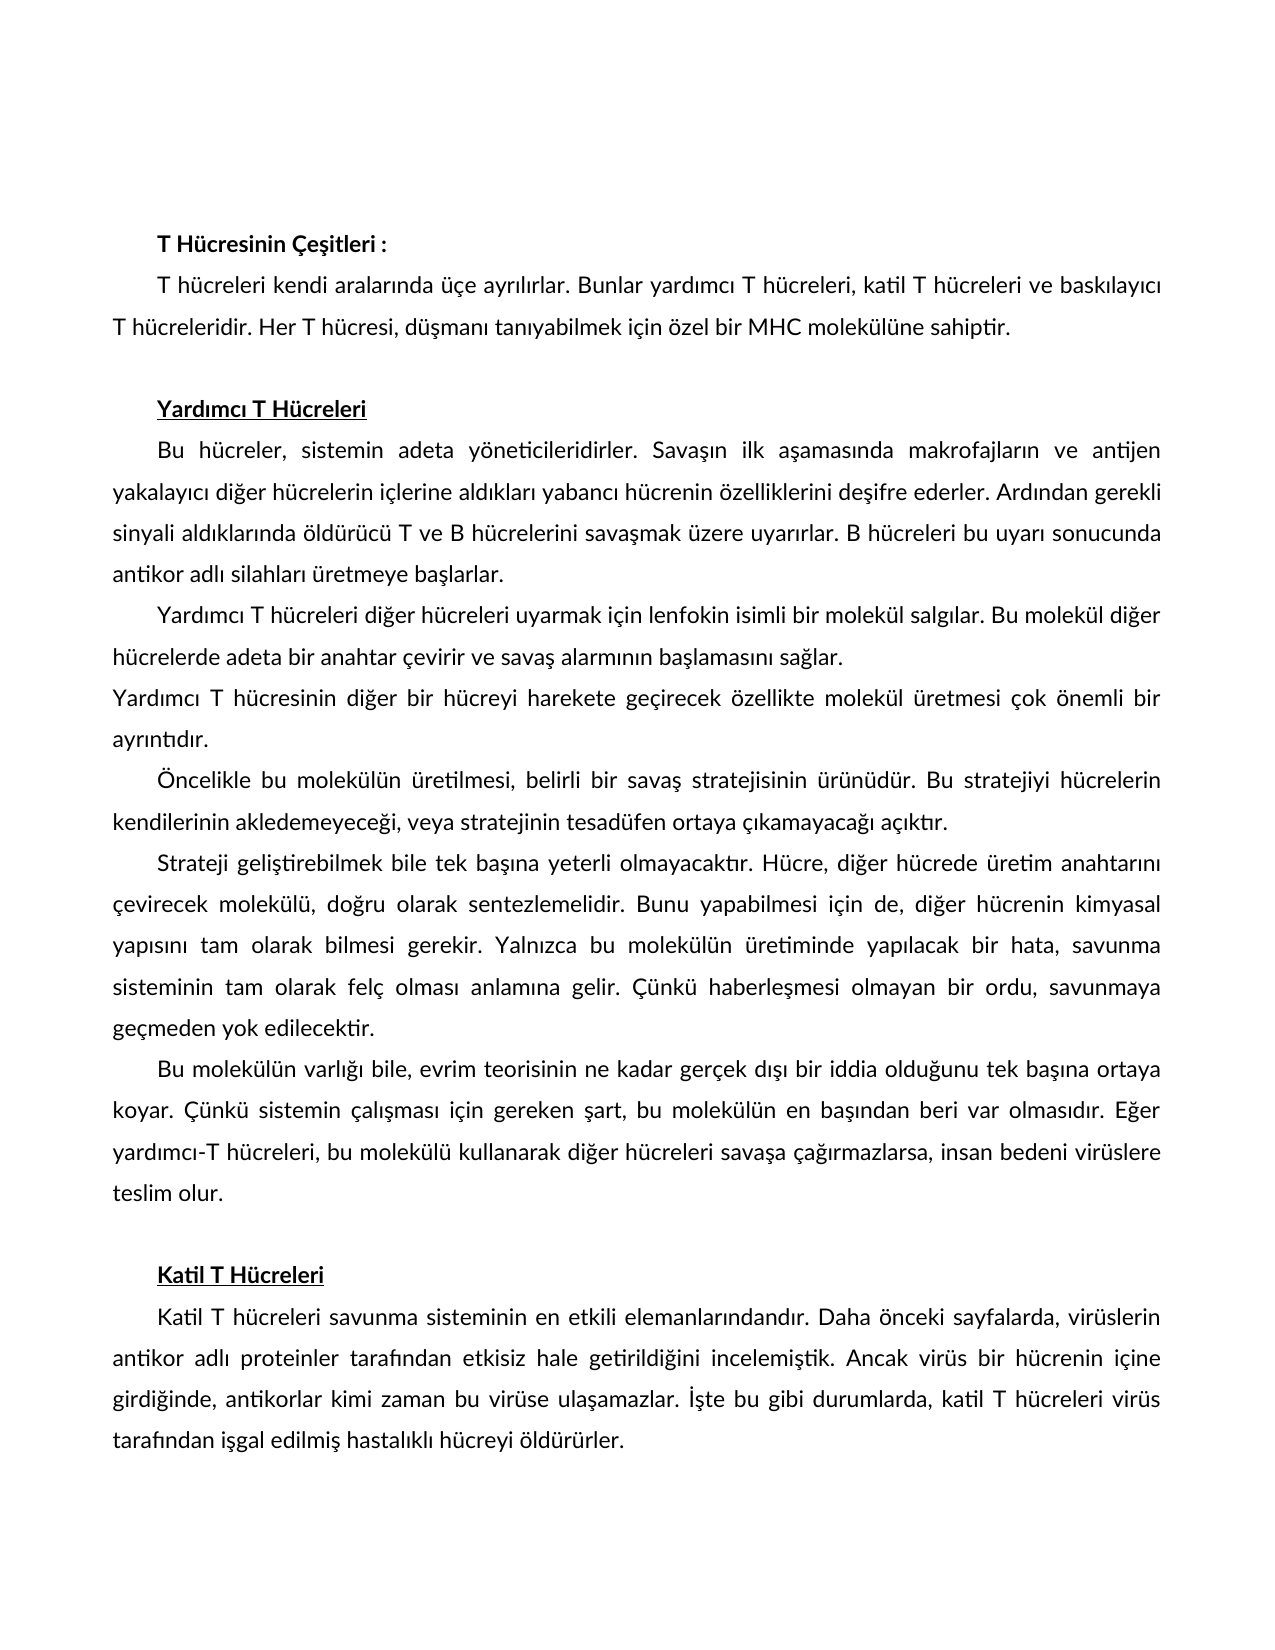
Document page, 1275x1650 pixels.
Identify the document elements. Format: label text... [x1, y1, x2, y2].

text Katil T Hücreleri [112, 1261, 1162, 1289]
text Strateji geliştirebilmek bile tek başına yeterli olmayacaktır. Hücre, diğer hücrede üretim anahtarını çevirecek molekülü, doğru olarak sentezlemelidir. Bunu yapabilmesi için de, diğer hücrenin kimyasal yapısını tam olarak bilmesi gerekir. Yalnızca bu molekülün üretiminde yapılacak bir hata, savunma sisteminin tam olarak felç olması anlamına gelir. Çünkü haberleşmesi olmayan bir ordu, savunmaya geçmeden yok edilecektir. [112, 849, 1162, 1041]
text Bu hücreler, sistemin adeta yöneticileridirler. Savaşın ilk aşamasında makrofajların ve antijen yakalayıcı diğer hücrelerin içlerine aldıkları yabancı hücrenin özelliklerini deşifre ederler. Ardından gerekli sinyali aldıklarında öldürücü T ve B hücrelerini savaşmak üzere uyarırlar. B hücreleri bu uyarı sonucunda antikor adlı silahları üretmeye başlarlar. [112, 436, 1162, 588]
text T Hücresinin Çeşitleri : [112, 230, 1162, 258]
text T hücreleri kendi aralarında üçe ayrılırlar. Bunlar yardımcı T hücreleri, katil T hücreleri ve baskılayıcı T hücreleridir. Her T hücresi, düşmanı tanıyabilmek için özel bir MHC molekülüne sahiptir. [112, 271, 1162, 340]
text Öncelikle bu molekülün üretilmesi, belirli bir savaş stratejisinin ürünüdür. Bu stratejiyi hücrelerin kendilerinin akledemeyeceği, veya stratejinin tesadüfen ortaya çıkamayacağı açıktır. [112, 766, 1162, 835]
text Yardımcı T hücresinin diğer bir hücreyi harekete geçirecek özellikte molekül üretmesi çok önemli bir ayrıntıdır. [112, 684, 1162, 753]
text Yardımcı T hücreleri diğer hücreleri uyarmak için lenfokin isimli bir molekül salgılar. Bu molekül diğer hücrelerde adeta bir anahtar çevirir ve savaş alarmının başlamasını sağlar. [112, 601, 1162, 670]
text Yardımcı T Hücreleri [112, 395, 1162, 423]
text Bu molekülün varlığı bile, evrim teorisinin ne kadar gerçek dışı bir iddia olduğunu tek başına ortaya koyar. Çünkü sistemin çalışması için gereken şart, bu molekülün en başından beri var olmasıdır. Eğer yardımcı-T hücreleri, bu molekülü kullanarak diğer hücreleri savaşa çağırmazlarsa, insan bedeni virüslere teslim olur. [112, 1055, 1162, 1206]
text Katil T hücreleri savunma sisteminin en etkili elemanlarındandır. Daha önceki sayfalarda, virüslerin antikor adlı proteinler tarafından etkisiz hale getirildiğini incelemiştik. Ancak virüs bir hücrenin içine girdiğinde, antikorlar kimi zaman bu virüse ulaşamazlar. İşte bu gibi durumlarda, katil T hücreleri virüs tarafından işgal edilmiş hastalıklı hücreyi öldürürler. [112, 1303, 1162, 1454]
